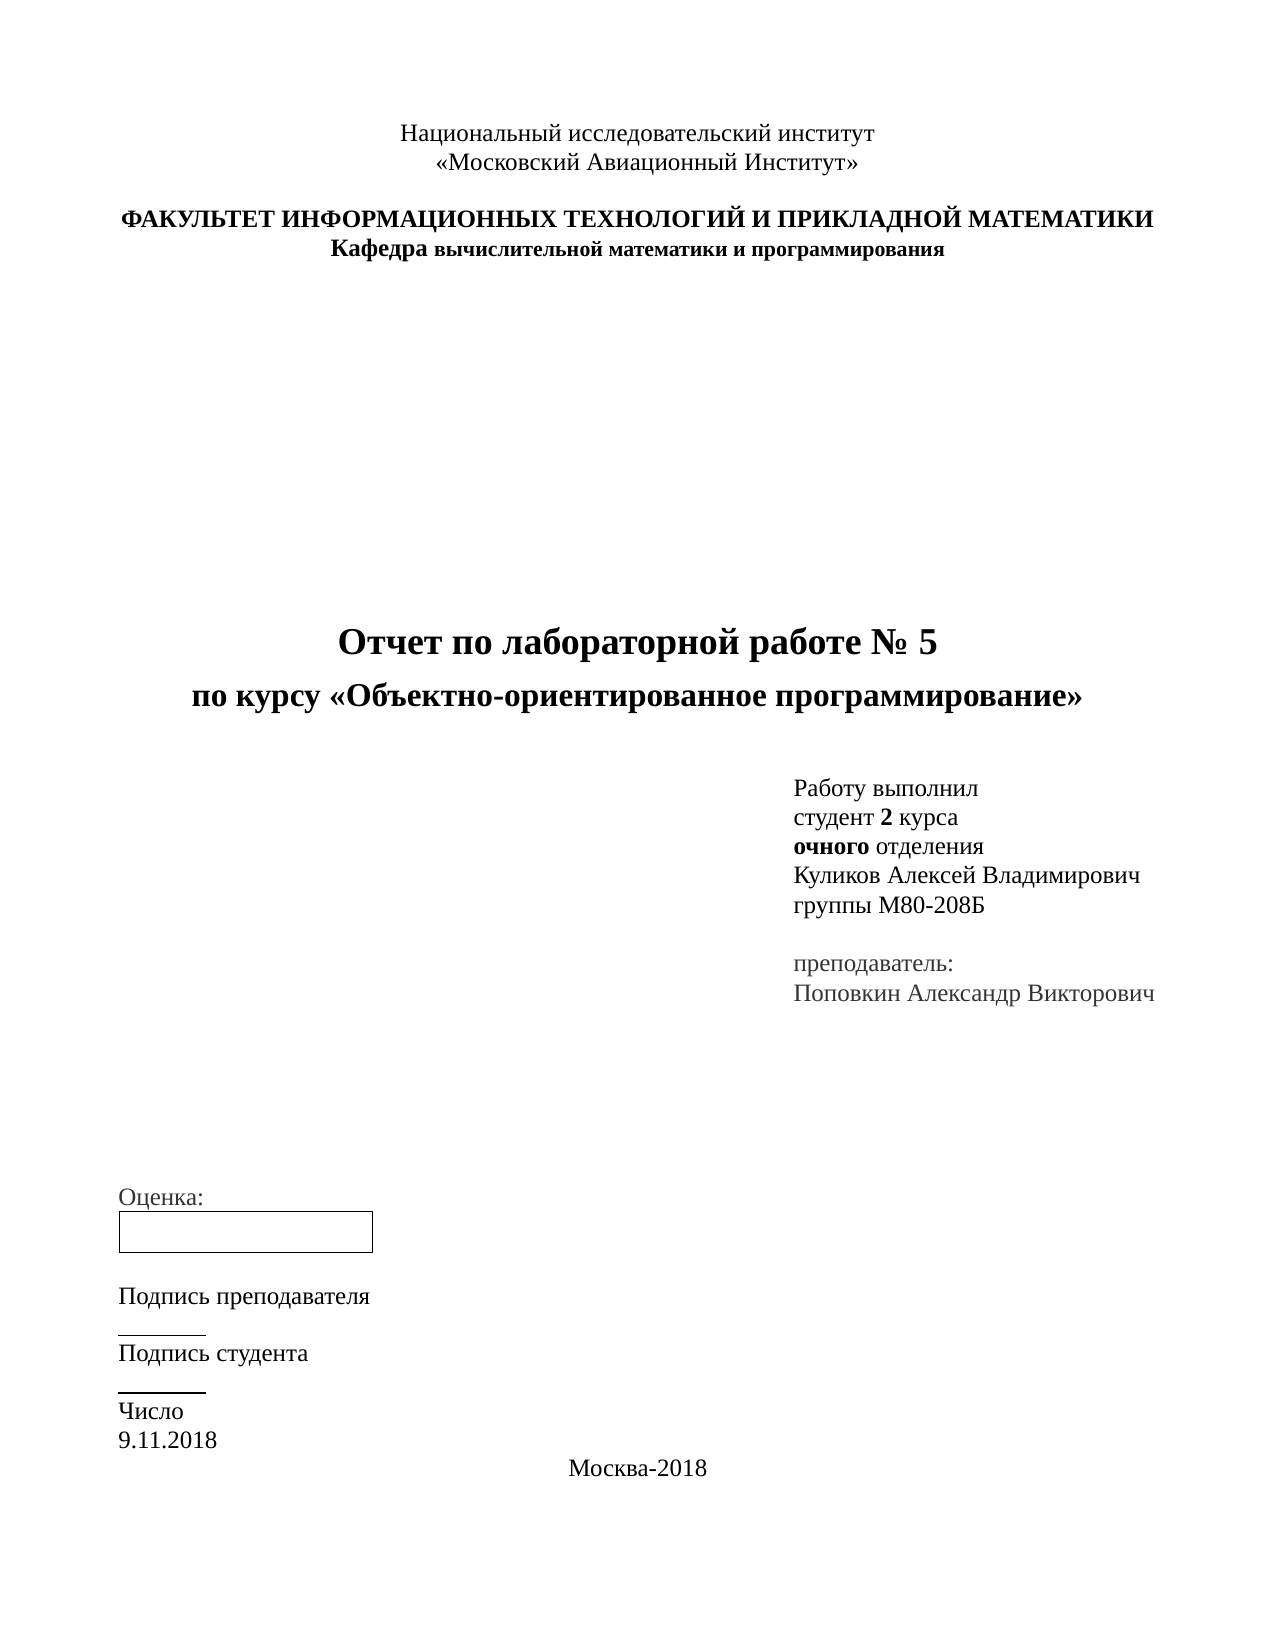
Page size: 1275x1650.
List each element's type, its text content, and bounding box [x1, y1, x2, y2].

text студент 2 курса [793, 802, 1157, 831]
text Число [118, 1396, 1157, 1425]
text Куликов Алексей Владимирович [793, 861, 1157, 889]
text Москва-2018 [118, 1453, 1157, 1482]
text очного отделения [793, 831, 1157, 860]
text Оценка: [118, 1182, 1157, 1211]
text 9.11.2018 [118, 1425, 1157, 1453]
text Кафедра вычислительной математики и программирования [118, 233, 1157, 262]
text Подпись преподавателя [118, 1281, 1157, 1310]
text группы М80-208Б [793, 890, 1157, 918]
text Поповкин Александр Викторович [793, 978, 1157, 1006]
text преподаватель: [793, 948, 1157, 977]
subtitle Отчет по лабораторной работе № 5 [118, 619, 1157, 662]
text «Московский Авиационный Институт» [118, 147, 1157, 176]
subtitle по курсу «Объектно-ориентированное программирование» [118, 675, 1157, 714]
table_header [120, 1212, 372, 1252]
text Национальный исследовательский институт [118, 118, 1157, 147]
text Работу выполнил [793, 773, 1157, 801]
text факультет ИНФОРМАЦИОННЫХ ТЕХНОЛОГИЙ И ПРИКЛАДНОЙ МАТЕМАТИКИ [118, 204, 1157, 233]
text Подпись студента [118, 1338, 1157, 1367]
